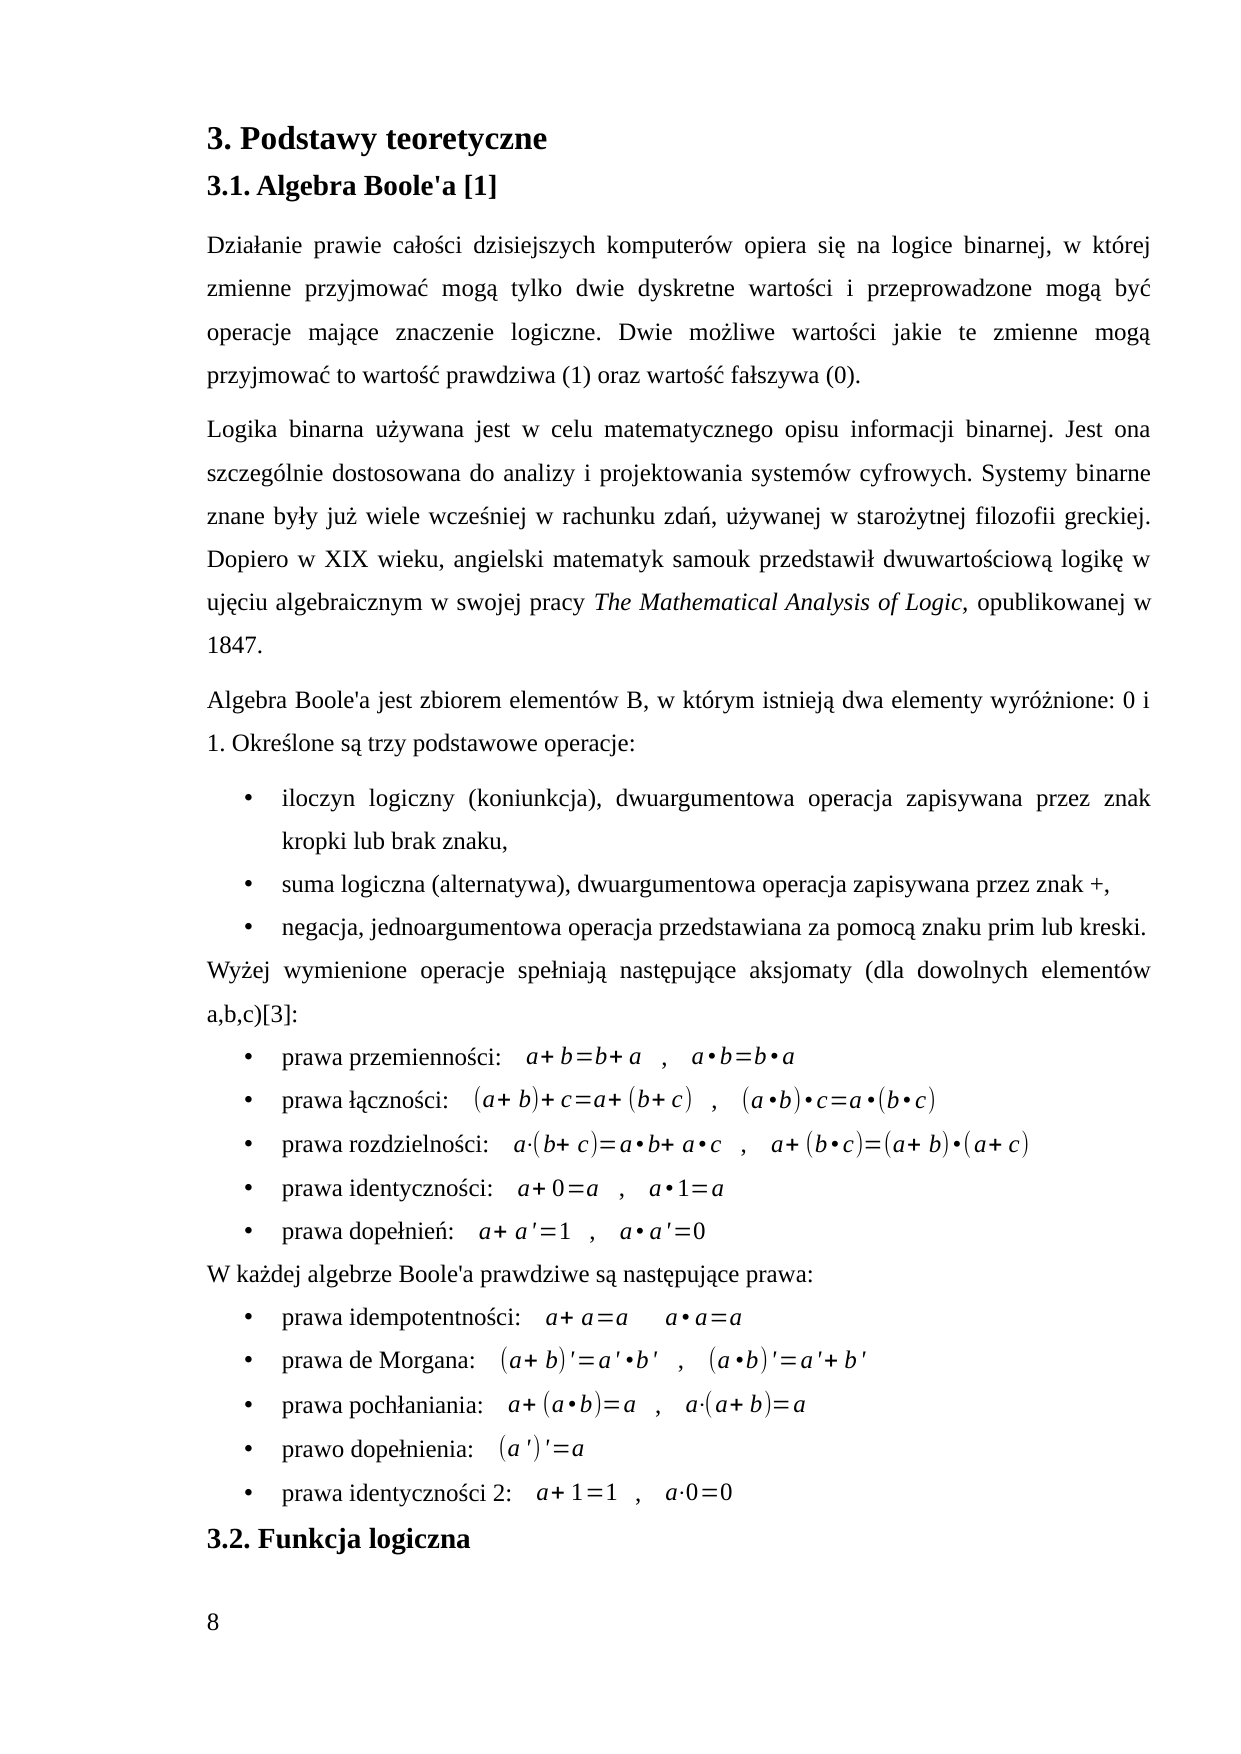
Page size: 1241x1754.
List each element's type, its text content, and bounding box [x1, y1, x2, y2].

list prawa identyczności: , [244, 1173, 1152, 1202]
text Algebra Boole'a jest zbiorem elementów B, w którym istnieją dwa elementy wyróżnione: 0 i 1. Określone są trzy podstawowe operacje: [207, 685, 1152, 757]
list prawo dopełnienia: [244, 1434, 1152, 1463]
list suma logiczna (alternatywa), dwuargumentowa operacja zapisywana przez znak +, [244, 869, 1152, 898]
list iloczyn logiczny (koniunkcja), dwuargumentowa operacja zapisywana przez znak kropki lub brak znaku, [244, 783, 1152, 855]
text 3.1. Algebra Boole'a [1] [207, 168, 1152, 202]
list prawa przemienności: , [244, 1042, 1152, 1071]
list prawa rozdzielności: , [244, 1129, 1152, 1159]
list prawa dopełnień: , [244, 1216, 1152, 1245]
text Logika binarna używana jest w celu matematycznego opisu informacji binarnej. Jest ona szczególnie dostosowana do analizy i projektowania systemów cyfrowych. Systemy binarne znane były już wiele wcześniej w rachunku zdań, używanej w starożytnej filozofii greckiej. Dopiero w XIX wieku, angielski matematyk samouk przedstawił dwuwartościową logikę w ujęciu algebraicznym w swojej pracy The Mathematical Analysis of Logic, opublikowanej w 1847. [207, 414, 1152, 659]
text 3. Podstawy teoretyczne [207, 118, 1152, 156]
list negacja, jednoargumentowa operacja przedstawiana za pomocą znaku prim lub kreski. [244, 912, 1152, 941]
list prawa łączności: , [244, 1085, 1152, 1115]
text W każdej algebrze Boole'a prawdziwe są następujące prawa: [207, 1259, 1152, 1288]
list prawa idempotentności: [244, 1302, 1152, 1331]
text Działanie prawie całości dzisiejszych komputerów opiera się na logice binarnej, w której zmienne przyjmować mogą tylko dwie dyskretne wartości i przeprowadzone mogą być operacje mające znaczenie logiczne. Dwie możliwe wartości jakie te zmienne mogą przyjmować to wartość prawdziwa (1) oraz wartość fałszywa (0). [207, 230, 1152, 388]
list prawa pochłaniania: , [244, 1390, 1152, 1419]
list prawa identyczności 2: , [244, 1478, 1152, 1506]
list prawa de Morgana: , [244, 1346, 1152, 1375]
text Wyżej wymienione operacje spełniają następujące aksjomaty (dla dowolnych elementów a,b,c)[3]: [207, 956, 1152, 1027]
text 3.2. Funkcja logiczna [207, 1521, 1152, 1554]
